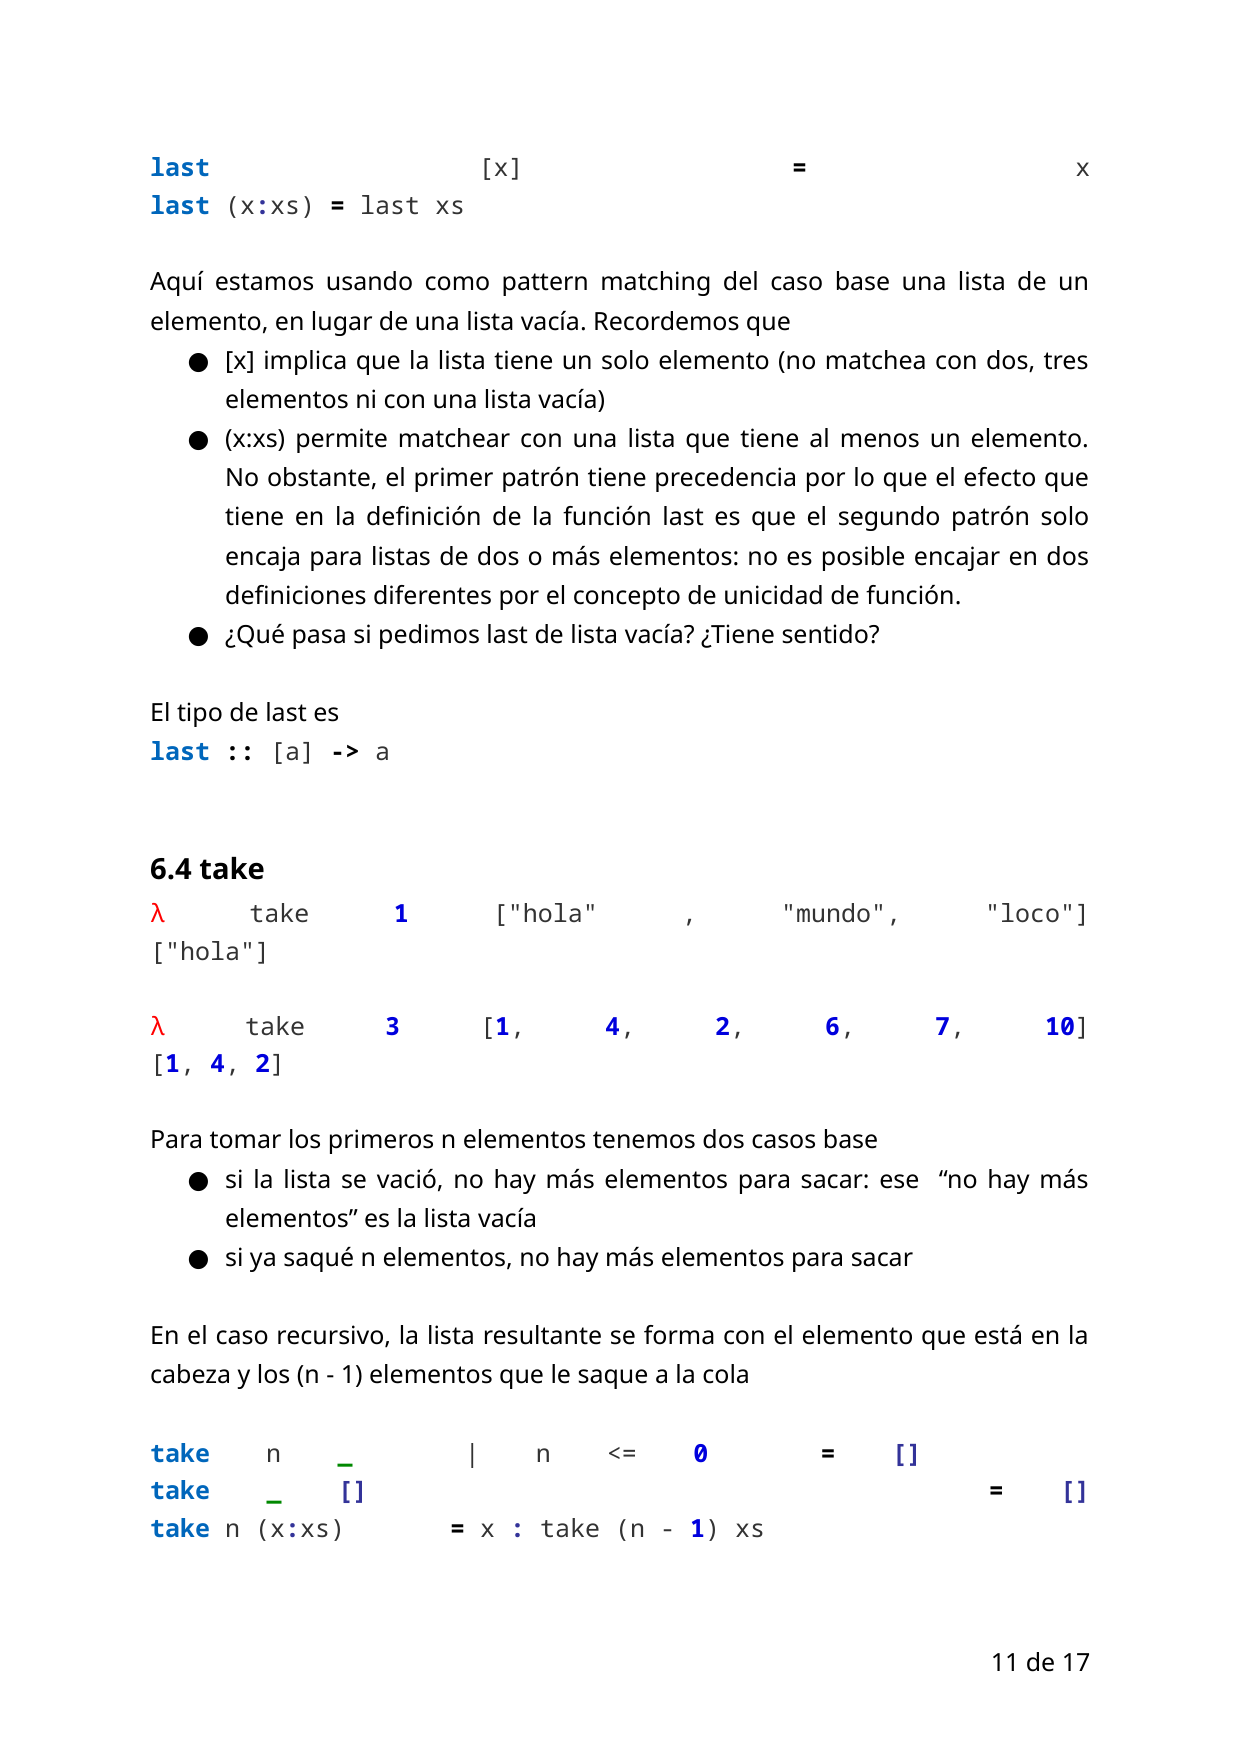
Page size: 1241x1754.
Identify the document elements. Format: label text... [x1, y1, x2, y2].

list si la lista se vació, no hay más elementos para sacar: ese “no hay más elementos” es la lista vacía [187, 1161, 1090, 1234]
text last [x] = x last (x:xs) = last xs [150, 150, 1090, 221]
list (x:xs) permite matchear con una lista que tiene al menos un elemento. No obstante, el primer patrón tiene precedencia por lo que el efecto que tiene en la definición de la función last es que el segundo patrón solo encaja para listas de dos o más elementos: no es posible encajar en dos definiciones diferentes por el concepto de unicidad de función. [187, 421, 1090, 611]
text El tipo de last es [150, 695, 1090, 729]
text Para tomar los primeros n elementos tenemos dos casos base [150, 1122, 1090, 1156]
text λ take 1 ["hola" , "mundo", "loco"] ["hola"] λ take 3 [1, 4, 2, 6, 7, 10] [1, 4, 2] [150, 896, 1090, 1080]
text Aquí estamos usando como pattern matching del caso base una lista de un elemento, en lugar de una lista vacía. Recordemos que [150, 264, 1090, 337]
list si ya saqué n elementos, no hay más elementos para sacar [187, 1240, 1090, 1274]
text last :: [a] -> a [150, 734, 1090, 768]
list [x] implica que la lista tiene un solo elemento (no matchea con dos, tres elementos ni con una lista vacía) [187, 342, 1090, 416]
subtitle 6.4 take [150, 848, 1090, 888]
list ¿Qué pasa si pedimos last de lista vacía? ¿Tiene sentido? [187, 616, 1090, 651]
text take n _ | n <= 0 = [] take _ [] = [] take n (x:xs) = x : take (n - 1) xs [150, 1436, 1090, 1544]
text En el caso recursivo, la lista resultante se forma con el elemento que está en la cabeza y los (n - 1) elementos que le saque a la cola [150, 1318, 1090, 1391]
